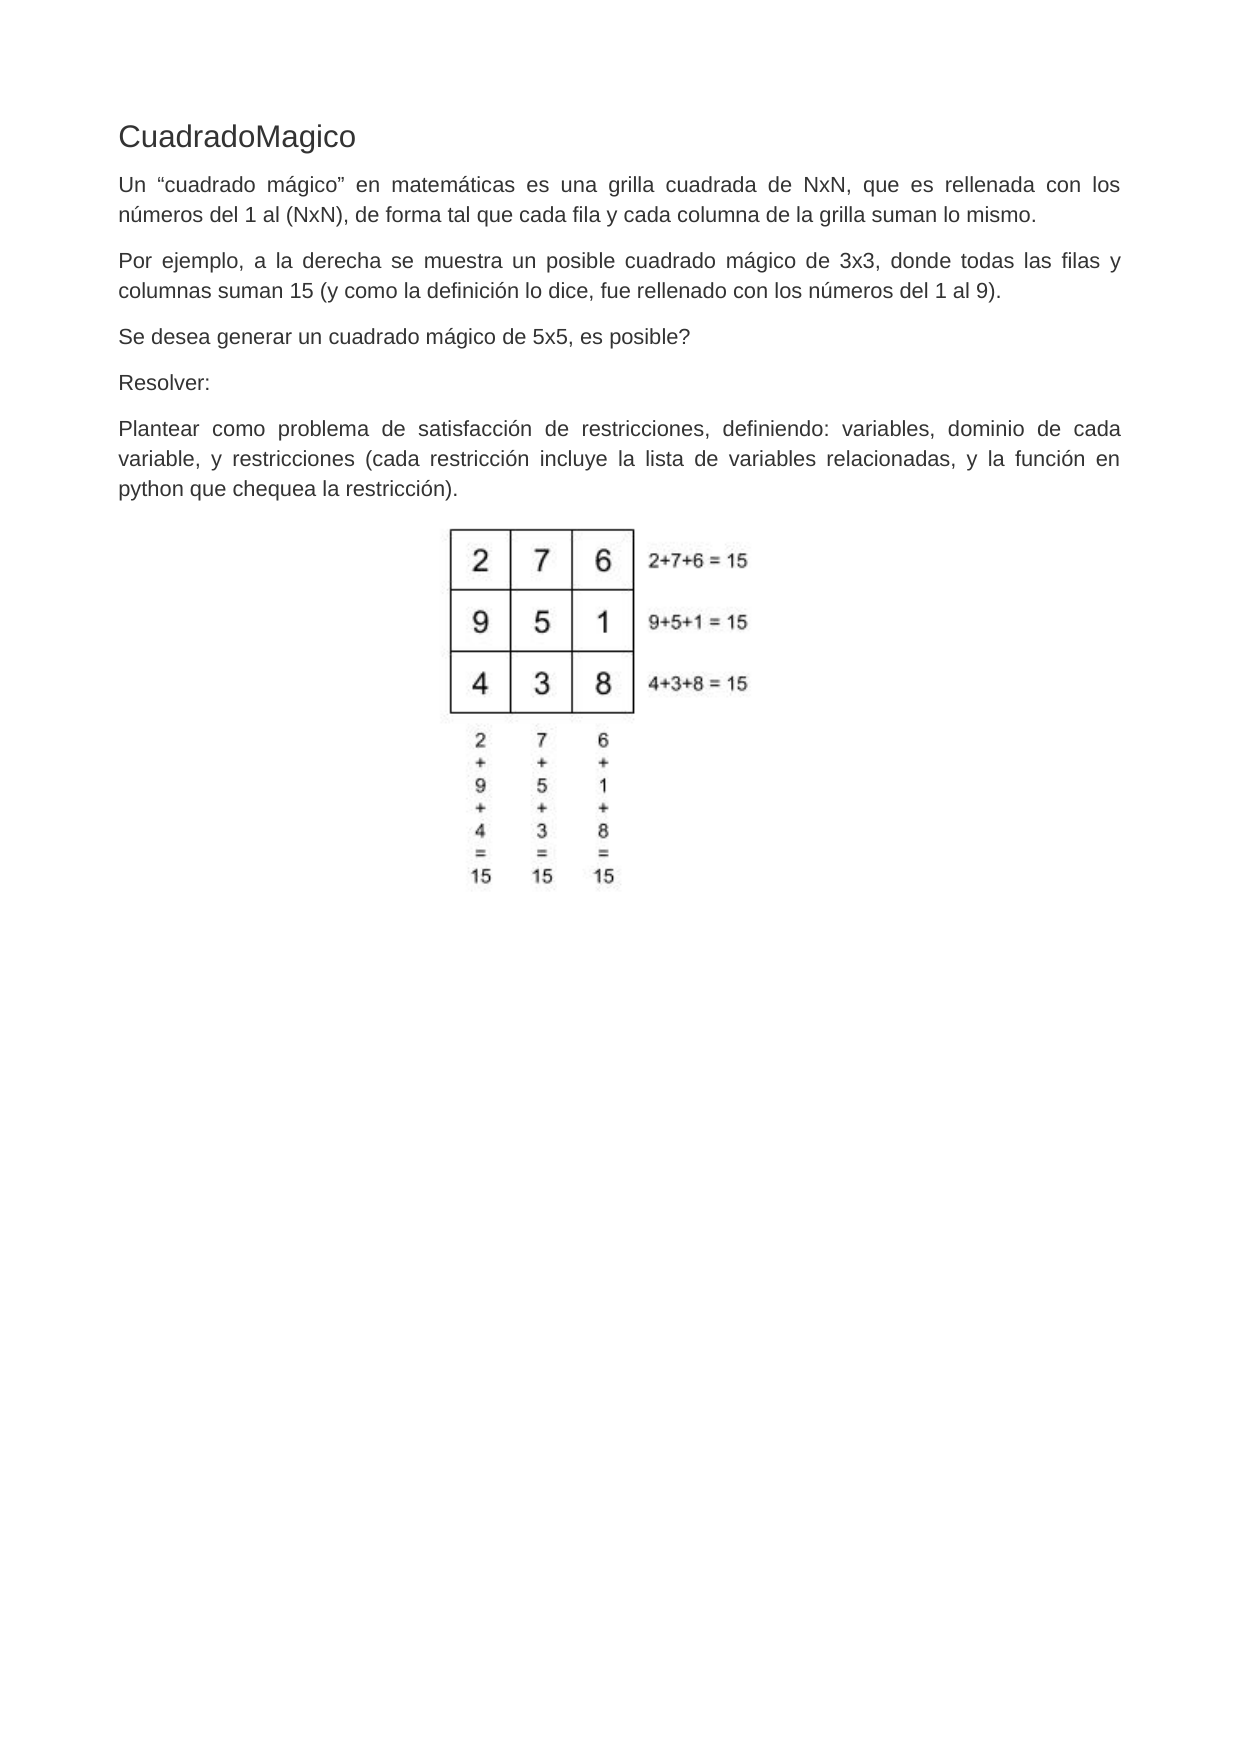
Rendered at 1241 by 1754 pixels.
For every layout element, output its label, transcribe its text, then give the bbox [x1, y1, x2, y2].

text Por ejemplo, a la derecha se muestra un posible cuadrado mágico de 3x3, donde todas las filas y columnas suman 15 (y como la definición lo dice, fue rellenado con los números del 1 al 9). [118, 248, 1122, 303]
text Resolver: [118, 370, 1122, 395]
picture [418, 506, 681, 909]
text Plantear como problema de satisfacción de restricciones, definiendo: variables, dominio de cada variable, y restricciones (cada restricción incluye la lista de variables relacionadas, y la función en python que chequea la restricción). [118, 416, 1122, 501]
subtitle CuadradoMagico [118, 118, 1122, 154]
text Se desea generar un cuadrado mágico de 5x5, es posible? [118, 324, 1122, 349]
text Un “cuadrado mágico” en matemáticas es una grilla cuadrada de NxN, que es rellenada con los números del 1 al (NxN), de forma tal que cada fila y cada columna de la grilla suman lo mismo. [118, 172, 1122, 227]
